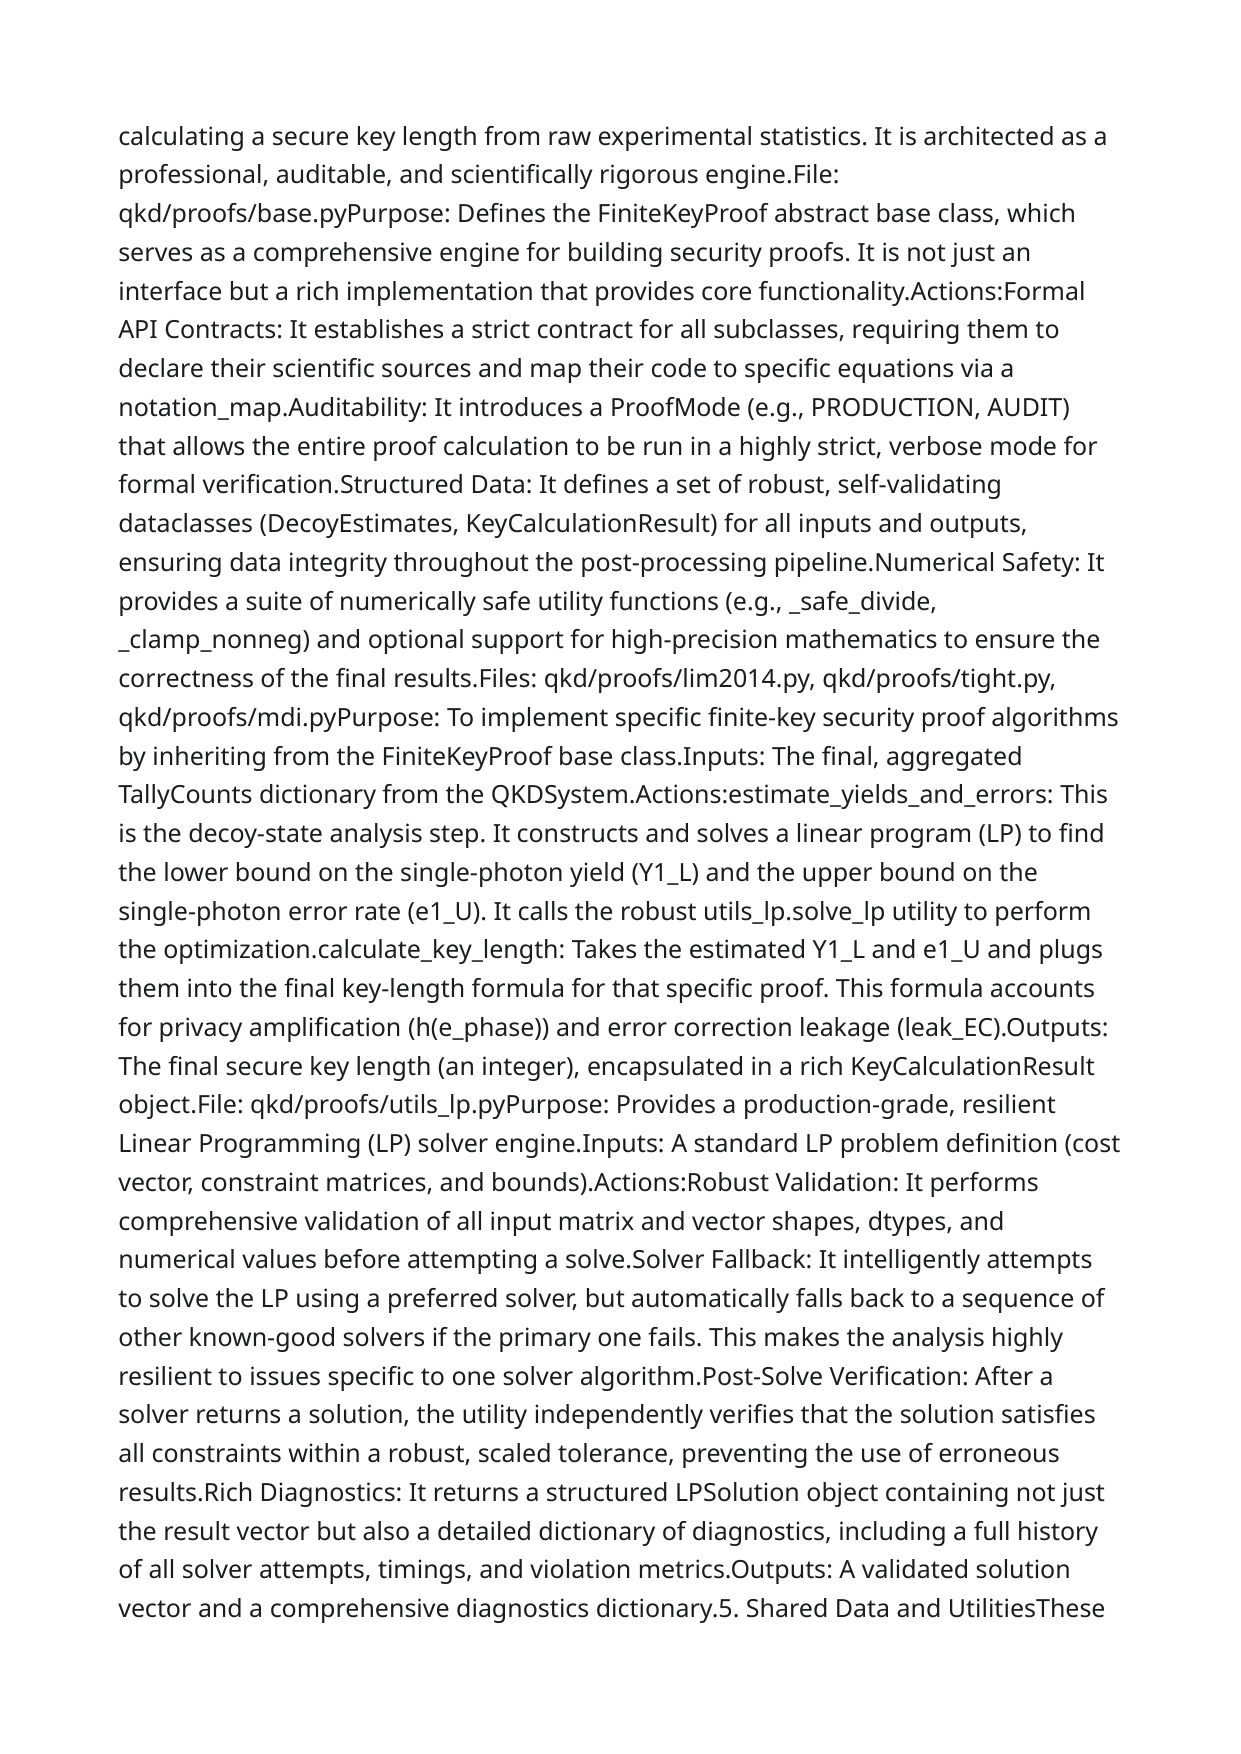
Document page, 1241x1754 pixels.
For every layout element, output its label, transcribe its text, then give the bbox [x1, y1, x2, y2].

list calculating a secure key length from raw experimental statistics. It is architected as a professional, auditable, and scientifically rigorous engine.File: qkd/proofs/base.pyPurpose: Defines the FiniteKeyProof abstract base class, which serves as a comprehensive engine for building security proofs. It is not just an interface but a rich implementation that provides core functionality.Actions:Formal API Contracts: It establishes a strict contract for all subclasses, requiring them to declare their scientific sources and map their code to specific equations via a notation_map.Auditability: It introduces a ProofMode (e.g., PRODUCTION, AUDIT) that allows the entire proof calculation to be run in a highly strict, verbose mode for formal verification.Structured Data: It defines a set of robust, self-validating dataclasses (DecoyEstimates, KeyCalculationResult) for all inputs and outputs, ensuring data integrity throughout the post-processing pipeline.Numerical Safety: It provides a suite of numerically safe utility functions (e.g., _safe_divide, _clamp_nonneg) and optional support for high-precision mathematics to ensure the correctness of the final results.Files: qkd/proofs/lim2014.py, qkd/proofs/tight.py, qkd/proofs/mdi.pyPurpose: To implement specific finite-key security proof algorithms by inheriting from the FiniteKeyProof base class.Inputs: The final, aggregated TallyCounts dictionary from the QKDSystem.Actions:estimate_yields_and_errors: This is the decoy-state analysis step. It constructs and solves a linear program (LP) to find the lower bound on the single-photon yield (Y1_L) and the upper bound on the single-photon error rate (e1_U). It calls the robust utils_lp.solve_lp utility to perform the optimization.calculate_key_length: Takes the estimated Y1_L and e1_U and plugs them into the final key-length formula for that specific proof. This formula accounts for privacy amplification (h(e_phase)) and error correction leakage (leak_EC).Outputs: The final secure key length (an integer), encapsulated in a rich KeyCalculationResult object.File: qkd/proofs/utils_lp.pyPurpose: Provides a production-grade, resilient Linear Programming (LP) solver engine.Inputs: A standard LP problem definition (cost vector, constraint matrices, and bounds).Actions:Robust Validation: It performs comprehensive validation of all input matrix and vector shapes, dtypes, and numerical values before attempting a solve.Solver Fallback: It intelligently attempts to solve the LP using a preferred solver, but automatically falls back to a sequence of other known-good solvers if the primary one fails. This makes the analysis highly resilient to issues specific to one solver algorithm.Post-Solve Verification: After a solver returns a solution, the utility independently verifies that the solution satisfies all constraints within a robust, scaled tolerance, preventing the use of erroneous results.Rich Diagnostics: It returns a structured LPSolution object containing not just the result vector but also a detailed dictionary of diagnostics, including a full history of all solver attempts, timings, and violation metrics.Outputs: A validated solution vector and a comprehensive diagnostics dictionary.5. Shared Data and UtilitiesThese [118, 118, 1122, 1625]
